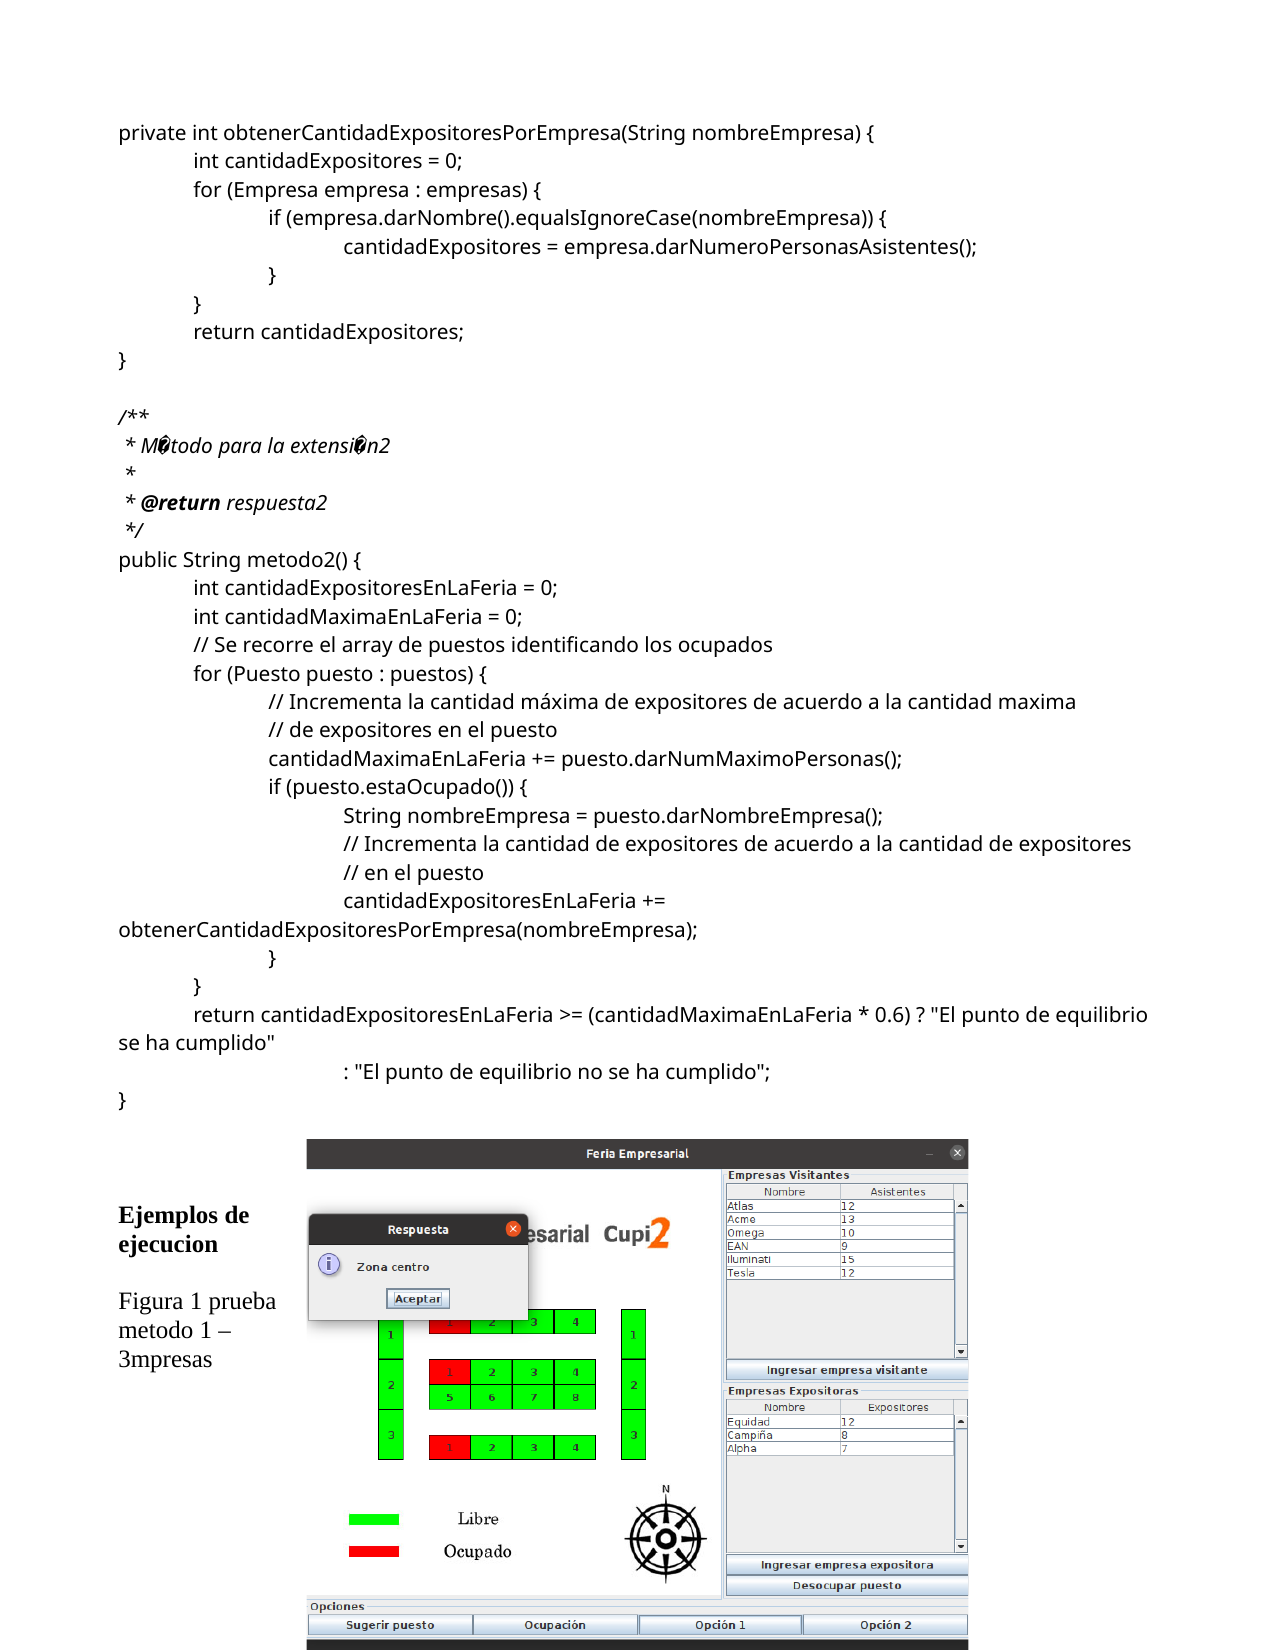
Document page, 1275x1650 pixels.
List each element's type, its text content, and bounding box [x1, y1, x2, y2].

text [969, 1200, 1157, 1257]
picture [306, 1139, 969, 1650]
text private int obtenerCantidadExpositoresPorEmpresa(String nombreEmpresa) { int cantidadExpositores = 0; for (Empresa empresa : empresas) { if (empresa.darNombre().equalsIgnoreCase(nombreEmpresa)) { cantidadExpositores = empresa.darNumeroPersonasAsistentes(); } } return cantidadExpositores; } /** * M�todo para la extensi�n2 * * @return respuesta2 */ public String metodo2() { int cantidadExpositoresEnLaFeria = 0; int cantidadMaximaEnLaFeria = 0; // Se recorre el array de puestos identificando los ocupados for (Puesto puesto : puestos) { // Incrementa la cantidad máxima de expositores de acuerdo a la cantidad maxima // de expositores en el puesto cantidadMaximaEnLaFeria += puesto.darNumMaximoPersonas(); if (puesto.estaOcupado()) { String nombreEmpresa = puesto.darNombreEmpresa(); // Incrementa la cantidad de expositores de acuerdo a la cantidad de expositores // en el puesto cantidadExpositoresEnLaFeria += obtenerCantidadExpositoresPorEmpresa(nombreEmpresa); } } return cantidadExpositoresEnLaFeria >= (cantidadMaximaEnLaFeria * 0.6) ? "El punto de equilibrio se ha cumplido" : "El punto de equilibrio no se ha cumplido"; } [118, 118, 1157, 1142]
text [969, 1286, 1157, 1372]
text Ejemplos de ejecucion [118, 1200, 306, 1257]
text Figura 1 prueba metodo 1 – 3mpresas [118, 1286, 306, 1372]
